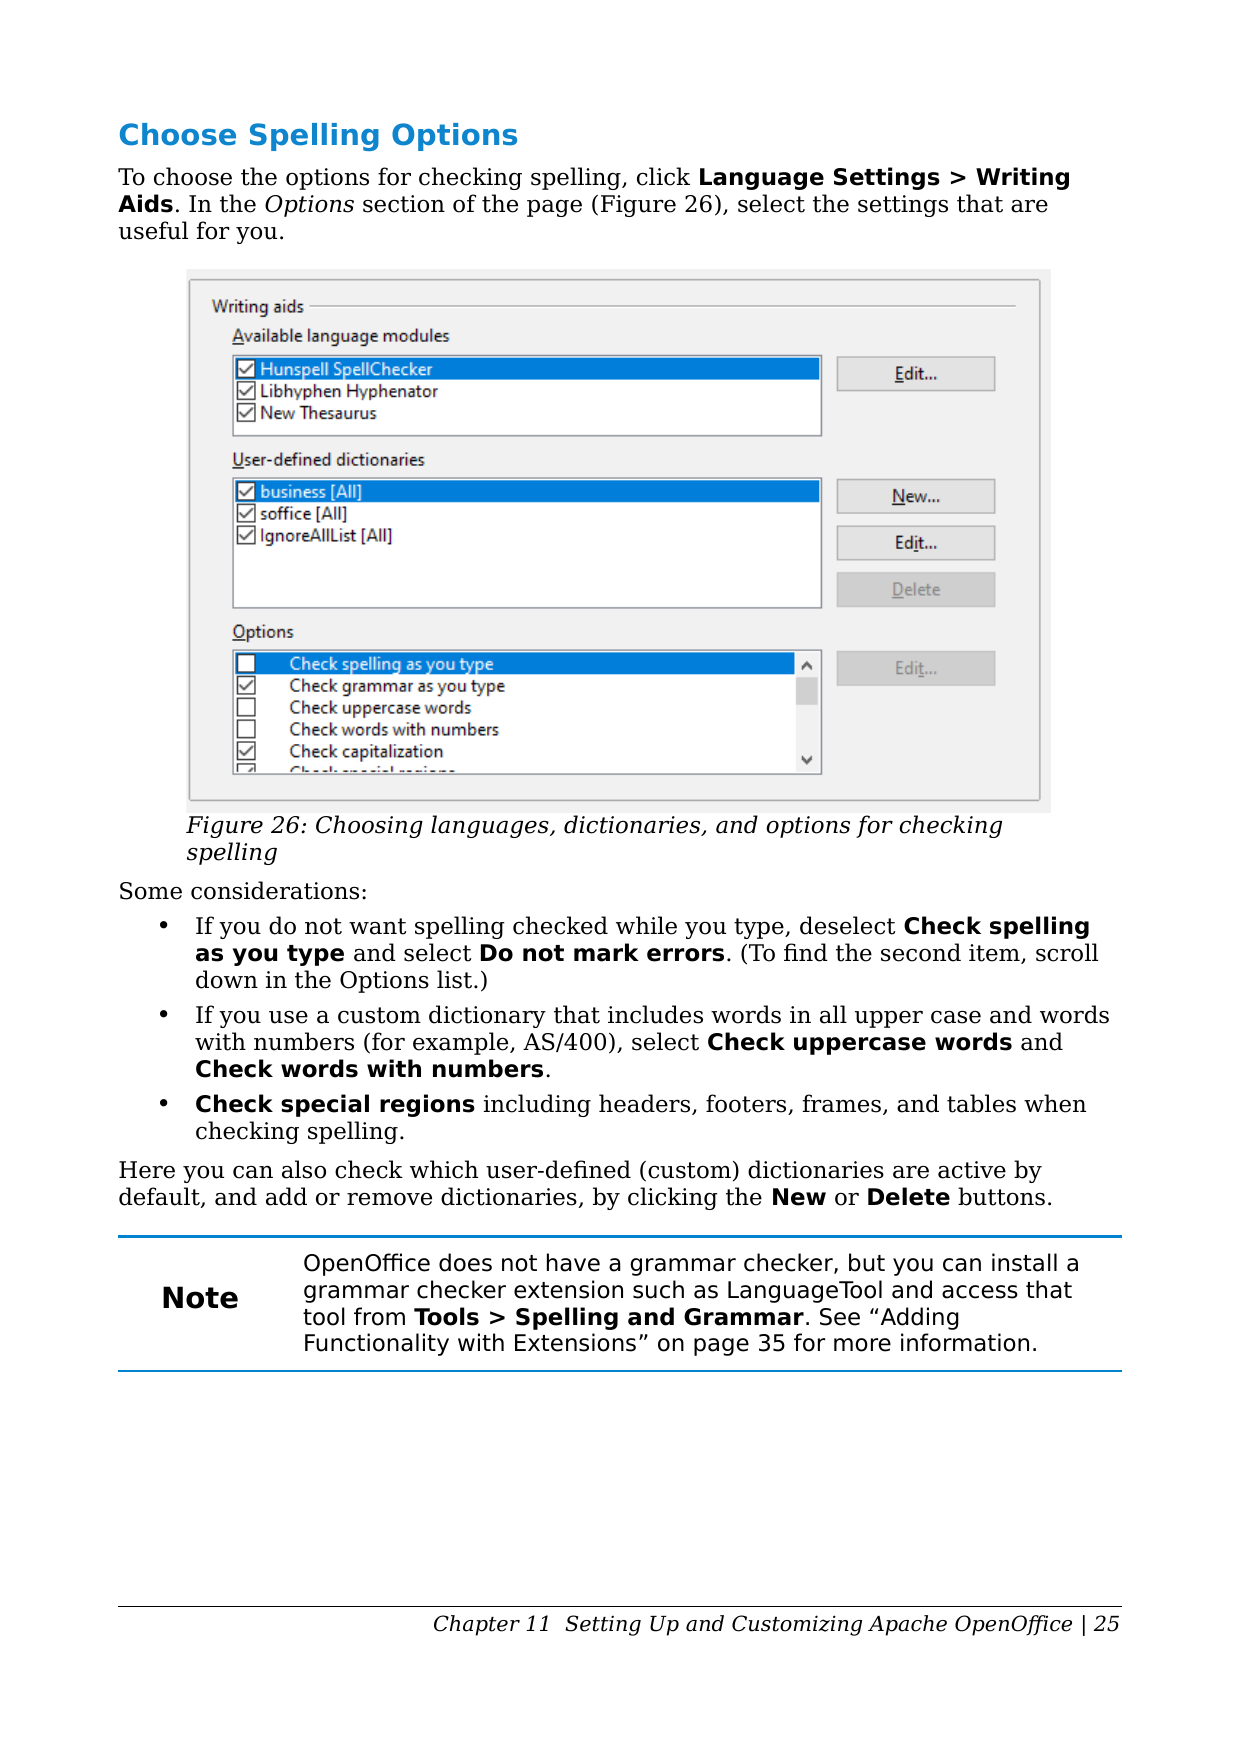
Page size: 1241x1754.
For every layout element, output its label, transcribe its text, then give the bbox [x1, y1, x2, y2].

text To choose the options for checking spelling, click Language Settings > Writing Aids. In the Options section of the page (Figure 26), select the settings that are useful for you. [118, 164, 1122, 244]
text Here you can also check which user-defined (custom) dictionaries are active by default, and add or remove dictionaries, by clicking the New or Delete buttons. [118, 1157, 1122, 1210]
list If you do not want spelling checked while you type, deselect Check spelling as you type and select Do not mark errors. (To find the second item, scroll down in the Options list.) [156, 911, 1122, 994]
list If you use a custom dictionary that includes words in all upper case and words with numbers (for example, AS/400), select Check uppercase words and Check words with numbers. [156, 1000, 1122, 1083]
list Check special regions including headers, footers, frames, and tables when checking spelling. [156, 1089, 1122, 1145]
picture [186, 269, 1051, 813]
table_header Note [118, 1238, 281, 1370]
subtitle Choose Spelling Options [118, 118, 1122, 152]
list Some considerations: [118, 878, 1122, 905]
text Figure 26: Choosing languages, dictionaries, and options for checking spelling [186, 269, 1054, 866]
table_header OpenOffice does not have a grammar checker, but you can install a grammar checker extension such as LanguageTool and access that tool from Tools > Spelling and Grammar. See “Adding Functionality with Extensions” on page 35 for more information. [281, 1238, 1122, 1370]
